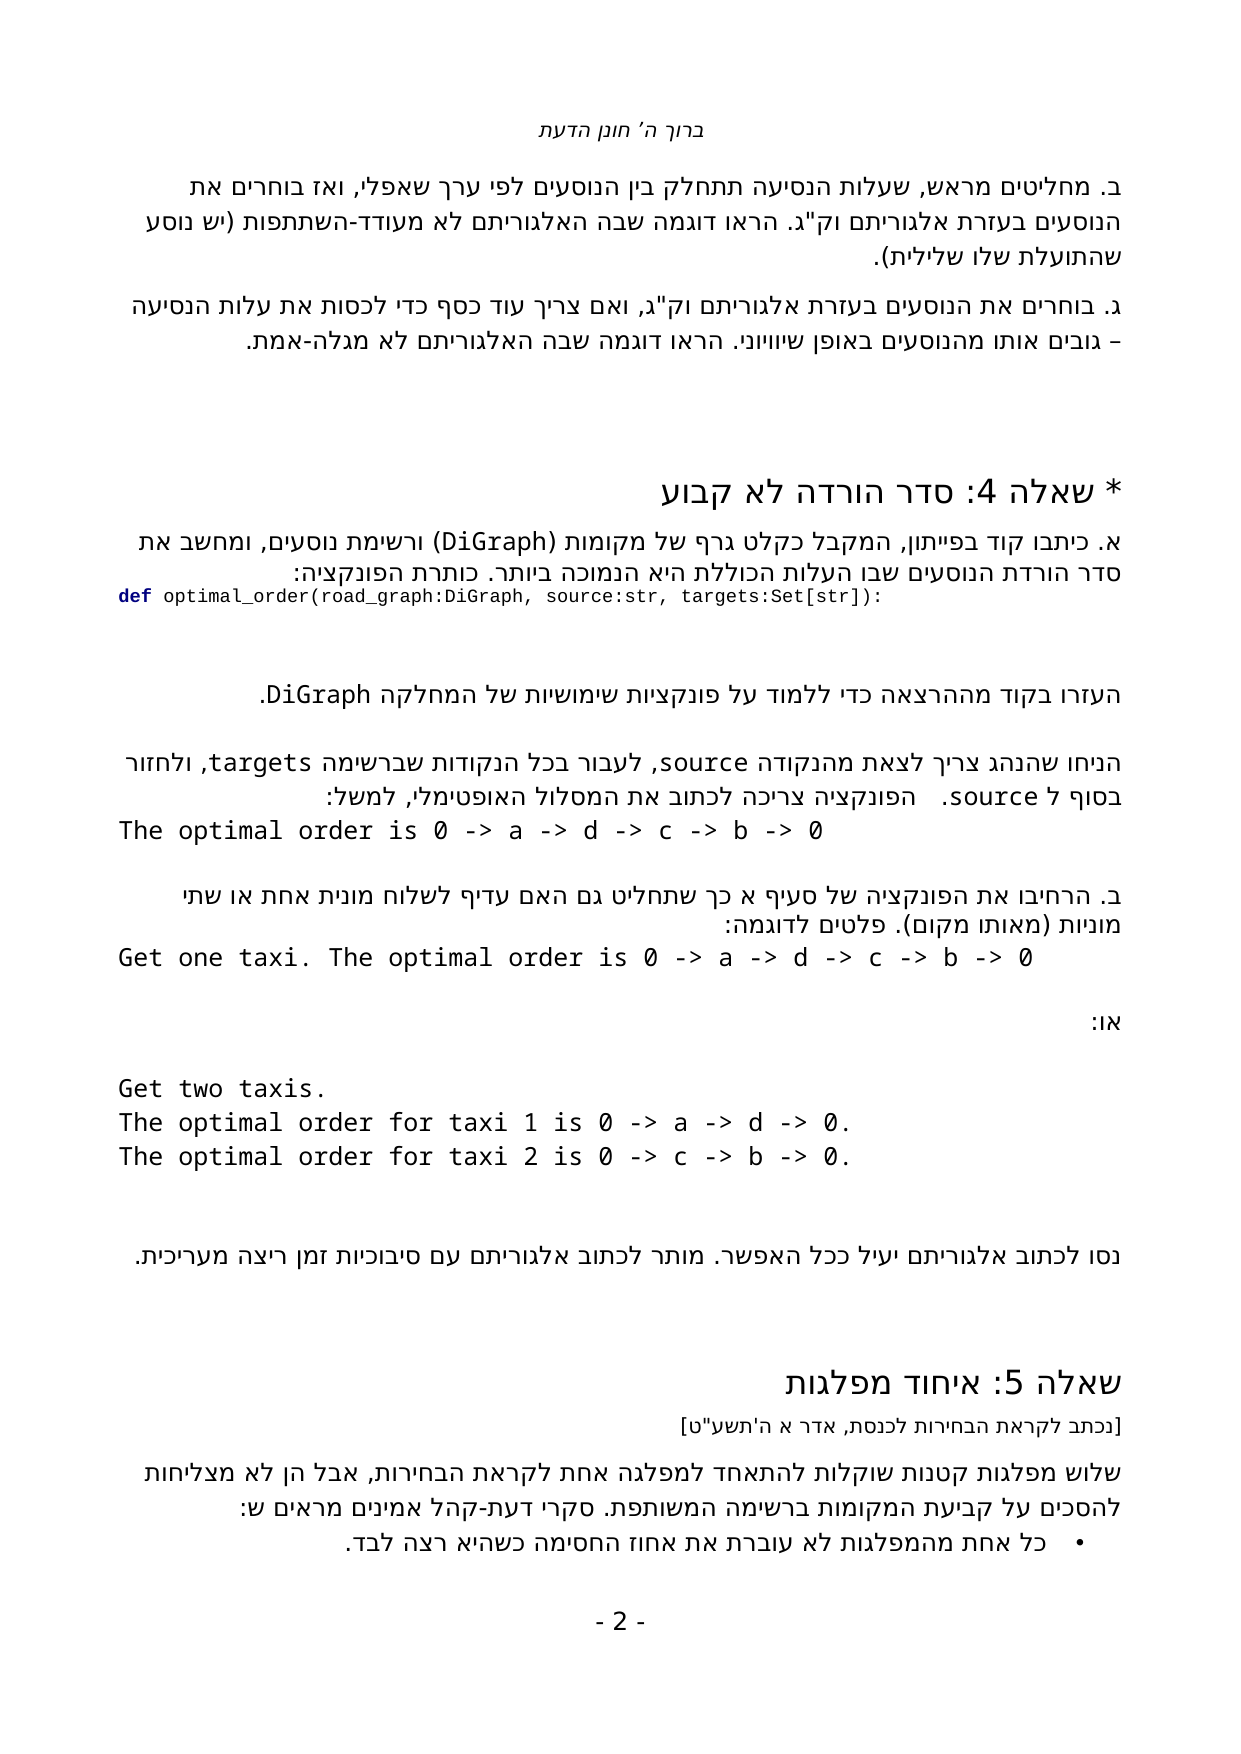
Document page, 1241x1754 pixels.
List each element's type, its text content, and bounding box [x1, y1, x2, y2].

subtitle שאלה 5: איחוד מפלגות [118, 1363, 1122, 1402]
text הניחו שהנהג צריך לצאת מהנקודה source, לעבור בכל הנקודות שברשימה targets, ולחזור בסוף ל source. הפונקציה צריכה לכתוב את המסלול האופטימלי, למשל: [118, 745, 1122, 813]
text א. כיתבו קוד בפייתון, המקבל כקלט גרף של מקומות (DiGraph) ורשימת נוסעים, ומחשב את סדר הורדת הנוסעים שבו העלות הכוללת היא הנמוכה ביותר. כותרת הפונקציה: [118, 524, 1122, 587]
text שלוש מפלגות קטנות שוקלות להתאחד למפלגה אחת לקראת הבחירות, אבל הן לא מצליחות להסכים על קביעת המקומות ברשימה המשותפת. סקרי דעת-קהל אמינים מראים ש: [118, 1458, 1122, 1522]
text ב. הרחיבו את הפונקציה של סעיף א כך שתחליט גם האם עדיף לשלוח מונית אחת או שתי מוניות (מאותו מקום). פלטים לדוגמה: [118, 881, 1122, 939]
text או: [118, 1007, 1122, 1037]
text ב. מחליטים מראש, שעלות הנסיעה תתחלק בין הנוסעים לפי ערך שאפלי, ואז בוחרים את הנוסעים בעזרת אלגוריתם וק"ג. הראו דוגמה שבה האלגוריתם לא מעודד-השתתפות (יש נוסע שהתועלת שלו שלילית). [118, 172, 1122, 271]
text The optimal order for taxi 2 is 0 -> c -> b -> 0. [118, 1139, 1122, 1173]
text The optimal order for taxi 1 is 0 -> a -> d -> 0. [118, 1105, 1122, 1139]
text ג. בוחרים את הנוסעים בעזרת אלגוריתם וק"ג, ואם צריך עוד כסף כדי לכסות את עלות הנסיעה – גובים אותו מהנוסעים באופן שיוויוני. הראו דוגמה שבה האלגוריתם לא מגלה-אמת. [118, 291, 1122, 356]
text The optimal order is 0 -> a -> d -> c -> b -> 0 [118, 813, 1122, 847]
list כל אחת מהמפלגות לא עוברת את אחוז החסימה כשהיא רצה לבד. [118, 1528, 1084, 1557]
text Get one taxi. The optimal order is 0 -> a -> d -> c -> b -> 0 [118, 939, 1122, 973]
text def optimal_order(road_graph:DiGraph, source:str, targets:Set[str]): [118, 587, 1122, 608]
subtitle * שאלה 4: סדר הורדה לא קבוע [118, 473, 1122, 511]
text Get two taxis. [118, 1071, 1122, 1105]
text העזרו בקוד מההרצאה כדי ללמוד על פונקציות שימושיות של המחלקה DiGraph. [118, 677, 1122, 711]
text נסו לכתוב אלגוריתם יעיל ככל האפשר. מותר לכתוב אלגוריתם עם סיבוכיות זמן ריצה מעריכית. [118, 1241, 1122, 1270]
text [נכתב לקראת הבחירות לכנסת, אדר א ה'תשע"ט] [118, 1414, 1122, 1439]
